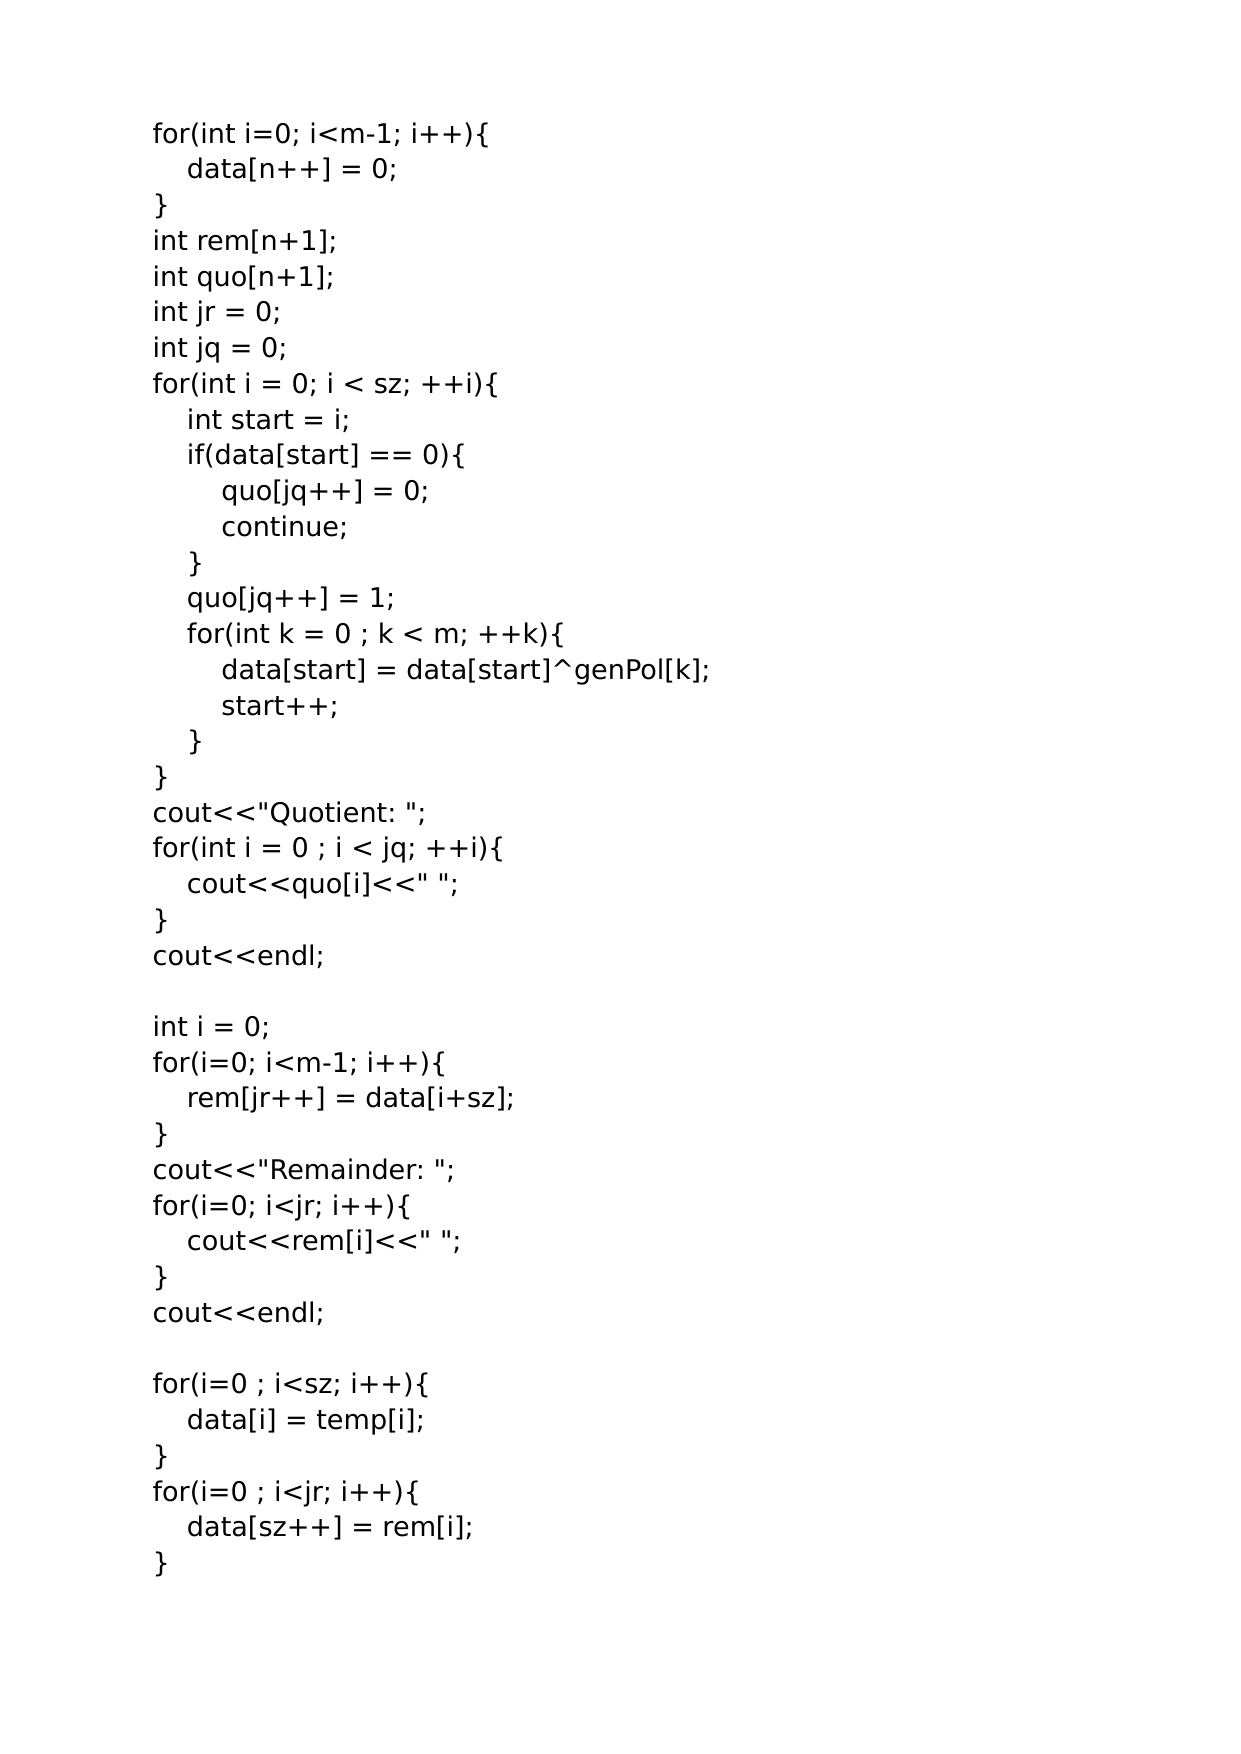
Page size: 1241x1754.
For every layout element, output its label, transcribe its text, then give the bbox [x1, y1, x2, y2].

text for(i=0 ; i<sz; i++){ [118, 1369, 1122, 1400]
text } [118, 904, 1122, 936]
text } [118, 761, 1122, 793]
text int i = 0; [118, 1011, 1122, 1043]
text cout<<rem[i]<<" "; [118, 1226, 1122, 1257]
text cout<<quo[i]<<" "; [118, 868, 1122, 900]
text } [118, 1118, 1122, 1150]
text data[sz++] = rem[i]; [118, 1512, 1122, 1543]
text int jq = 0; [118, 332, 1122, 364]
text int start = i; [118, 404, 1122, 436]
text int rem[n+1]; [118, 225, 1122, 257]
text } [118, 547, 1122, 578]
text rem[jr++] = data[i+sz]; [118, 1083, 1122, 1114]
text data[i] = temp[i]; [118, 1404, 1122, 1436]
text for(int k = 0 ; k < m; ++k){ [118, 618, 1122, 650]
text quo[jq++] = 0; [118, 475, 1122, 507]
text int jr = 0; [118, 297, 1122, 328]
text cout<<"Quotient: "; [118, 797, 1122, 828]
text for(int i=0; i<m-1; i++){ [118, 118, 1122, 150]
text if(data[start] == 0){ [118, 440, 1122, 471]
text cout<<endl; [118, 1297, 1122, 1329]
text cout<<endl; [118, 940, 1122, 971]
text quo[jq++] = 1; [118, 583, 1122, 614]
text continue; [118, 511, 1122, 543]
text } [118, 1261, 1122, 1293]
text int quo[n+1]; [118, 261, 1122, 293]
text for(i=0 ; i<jr; i++){ [118, 1476, 1122, 1507]
text for(int i = 0 ; i < jq; ++i){ [118, 833, 1122, 864]
text start++; [118, 690, 1122, 721]
text data[start] = data[start]^genPol[k]; [118, 654, 1122, 686]
text } [118, 1440, 1122, 1472]
text for(i=0; i<jr; i++){ [118, 1190, 1122, 1222]
text } [118, 726, 1122, 757]
text for(int i = 0; i < sz; ++i){ [118, 368, 1122, 400]
text cout<<"Remainder: "; [118, 1154, 1122, 1186]
text } [118, 1547, 1122, 1579]
text for(i=0; i<m-1; i++){ [118, 1047, 1122, 1079]
text data[n++] = 0; [118, 154, 1122, 185]
text } [118, 189, 1122, 221]
